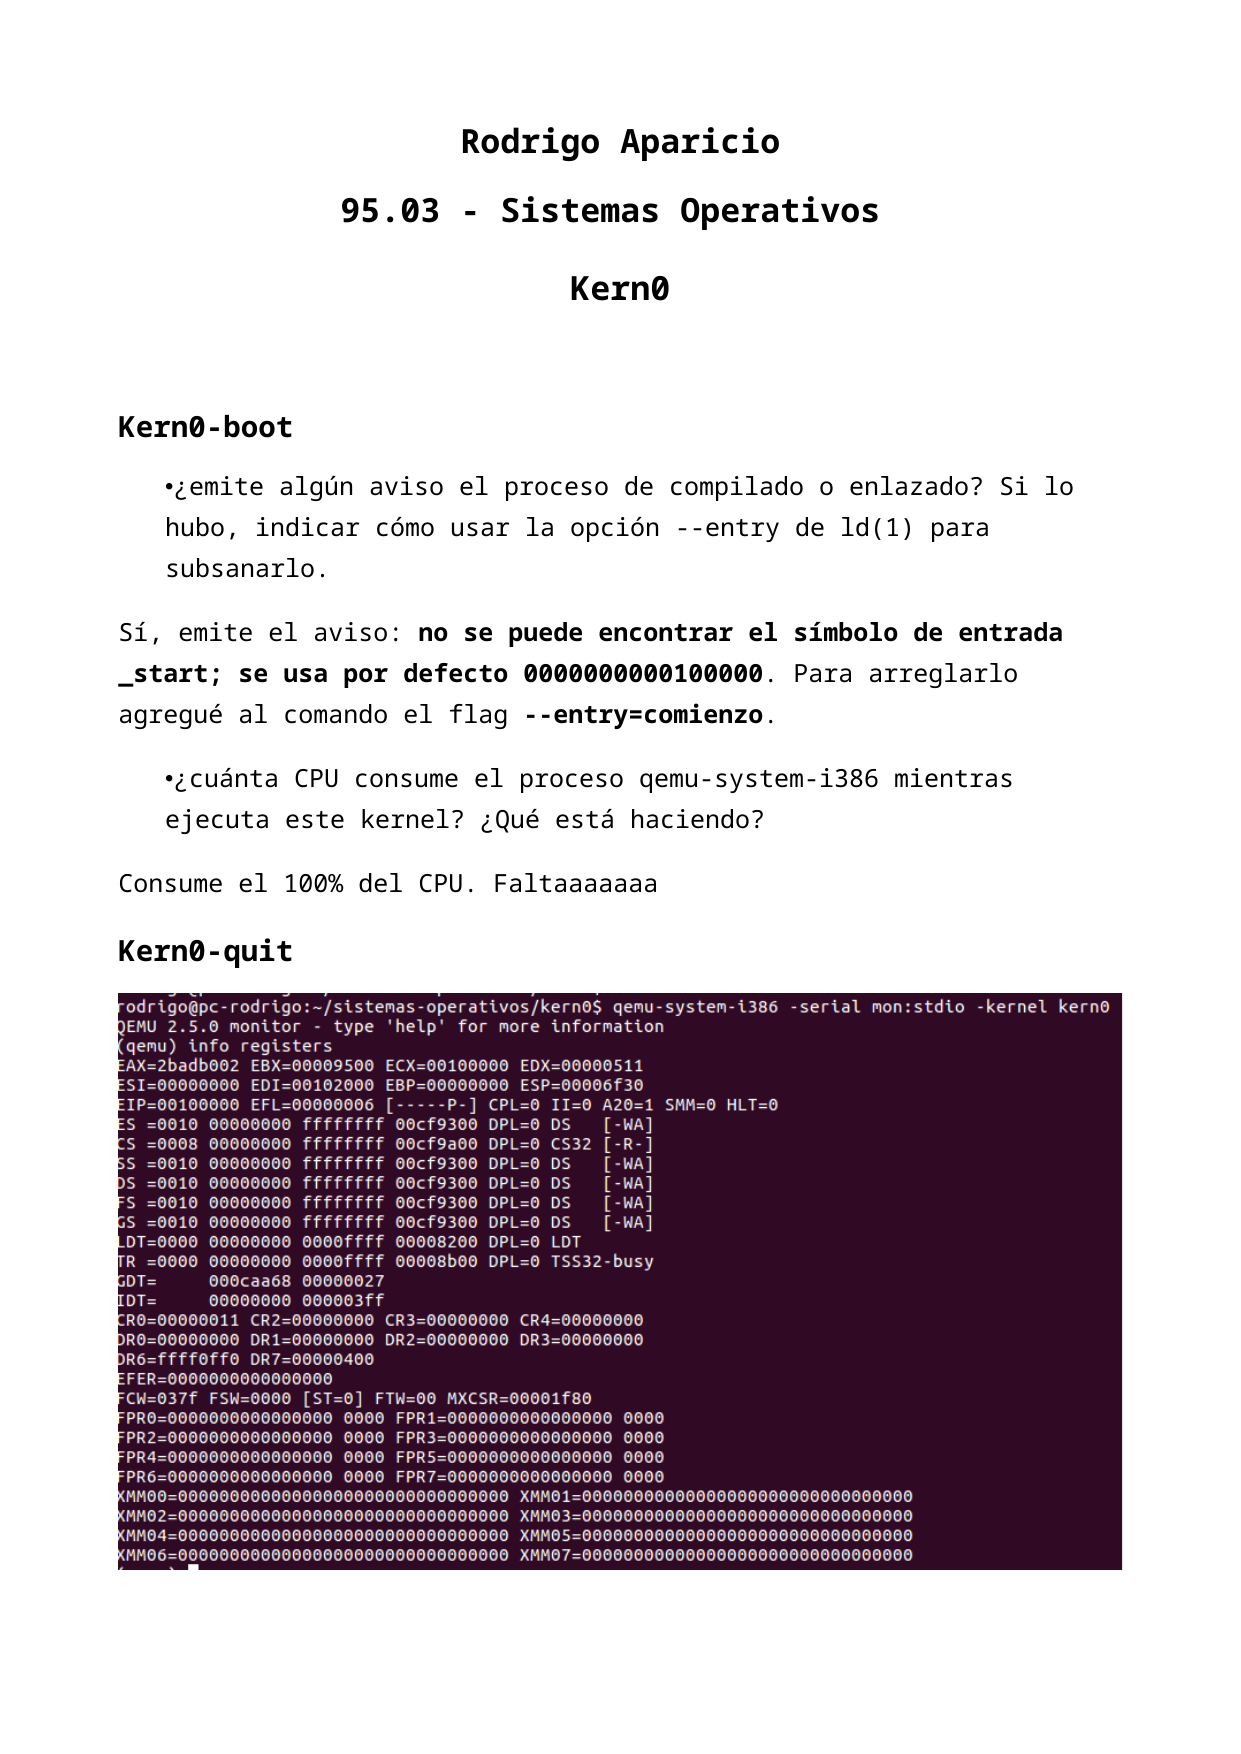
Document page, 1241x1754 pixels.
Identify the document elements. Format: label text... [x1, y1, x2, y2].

subtitle Kern0-quit [118, 930, 1122, 970]
text 95.03 - Sistemas Operativos [118, 187, 1122, 232]
text Consume el 100% del CPU. Faltaaaaaaa [118, 866, 1122, 900]
list ¿cuánta CPU consume el proceso qemu-system-i386 mientras ejecuta este kernel? ¿Qué está haciendo? [118, 761, 1122, 836]
subtitle Kern0-boot [118, 406, 1122, 446]
picture [118, 993, 1123, 1570]
text Kern0 [118, 265, 1122, 310]
list ¿emite algún aviso el proceso de compilado o enlazado? Si lo hubo, indicar cómo usar la opción --entry de ld(1) para subsanarlo. [118, 469, 1122, 585]
text Sí, emite el aviso: no se puede encontrar el símbolo de entrada _start; se usa por defecto 0000000000100000. Para arreglarlo agregué al comando el flag --entry=comienzo. [118, 615, 1122, 731]
subtitle Rodrigo Aparicio [118, 118, 1122, 163]
